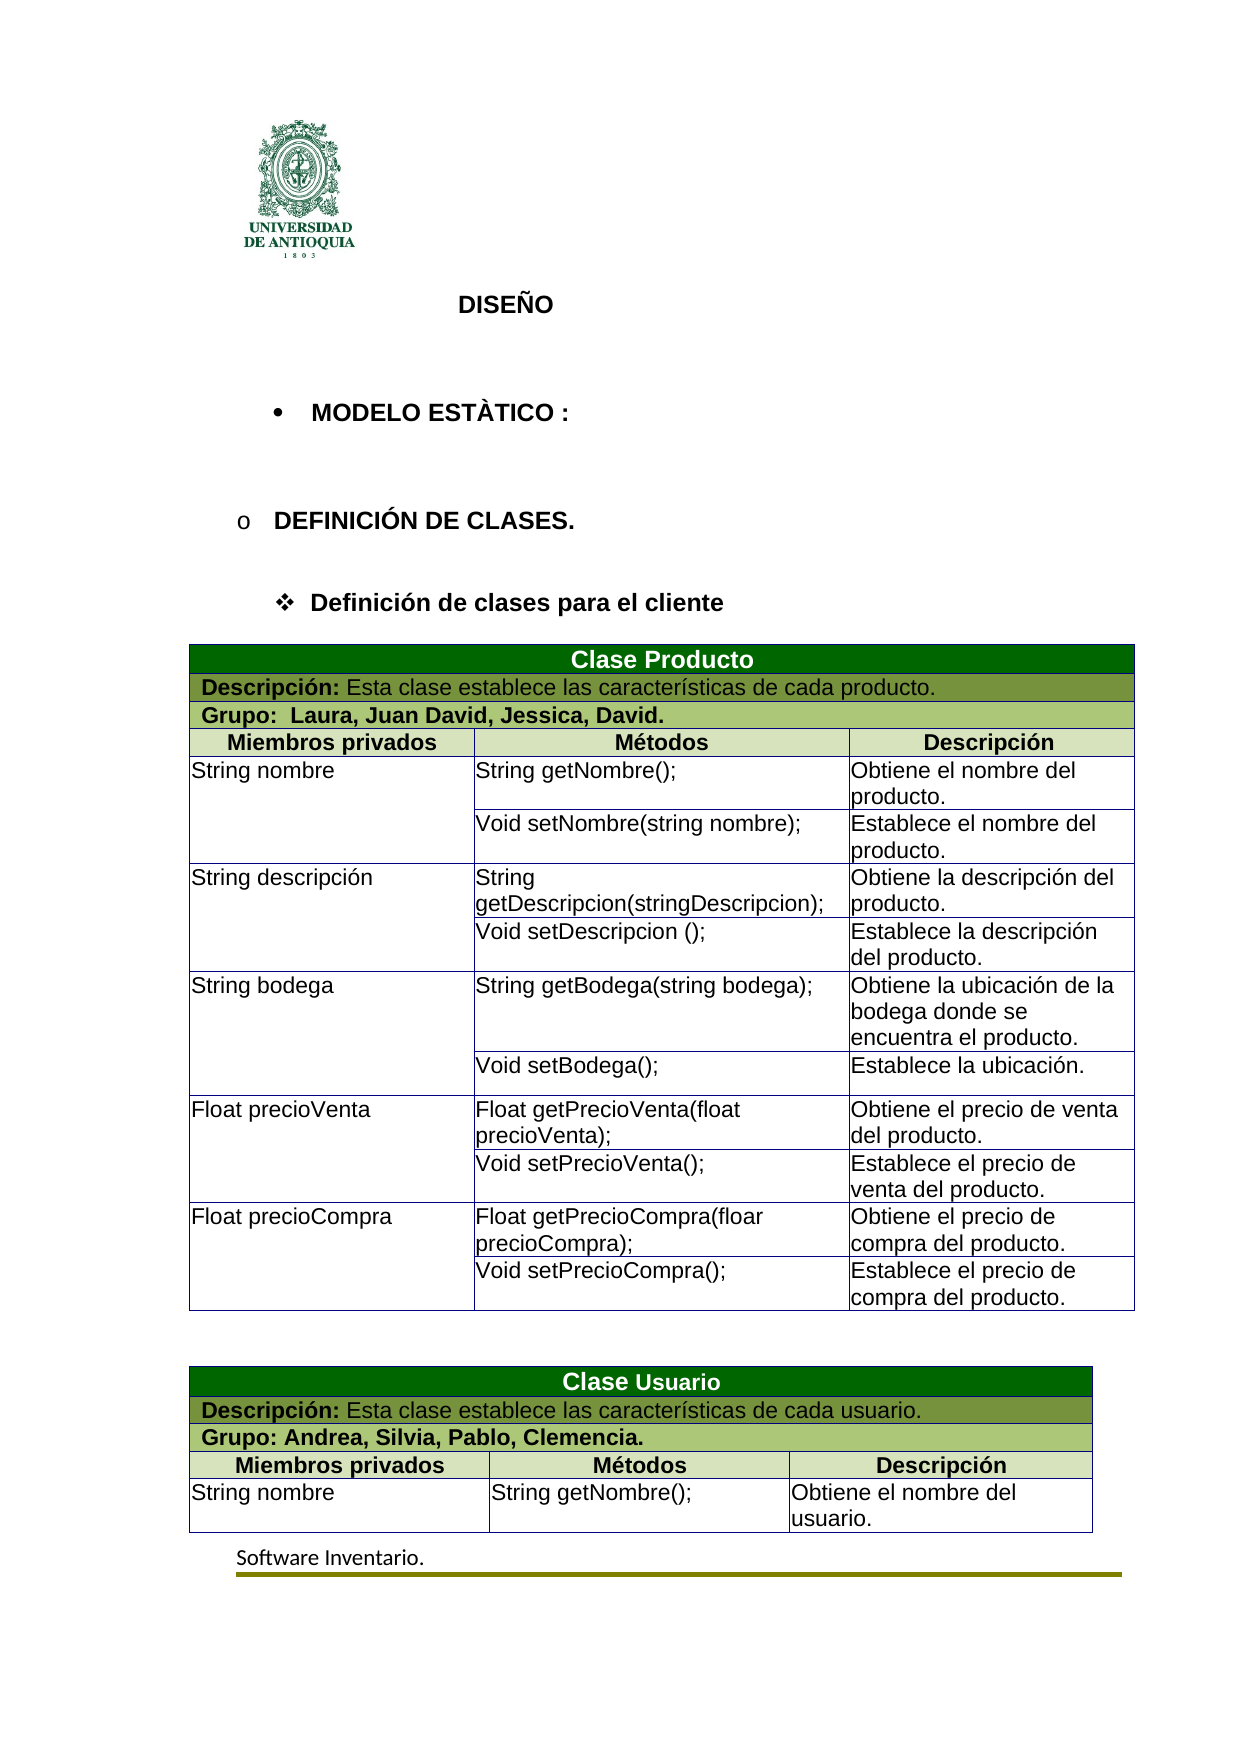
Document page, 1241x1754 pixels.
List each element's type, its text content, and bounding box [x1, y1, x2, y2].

table_cell Obtiene el precio de compra del producto. [850, 1203, 1134, 1256]
picture [240, 117, 359, 258]
table_cell Void setPrecioVenta(); [475, 1150, 849, 1202]
table_cell Establece el nombre del producto. [850, 810, 1134, 863]
table_cell Miembros privados [190, 1452, 489, 1478]
table_cell String nombre [190, 1479, 489, 1532]
table_cell String getBodega(string bodega); [475, 972, 849, 1051]
table_cell Float precioVenta [190, 1096, 474, 1202]
table_cell Float getPrecioVenta(float precioVenta); [475, 1096, 849, 1148]
list Definición de clases para el cliente [274, 588, 1122, 617]
table_cell Void setDescripcion (); [475, 918, 849, 971]
text DISEÑO [384, 290, 1122, 319]
table_cell Establece el precio de compra del producto. [850, 1257, 1134, 1310]
table_cell Descripción: Esta clase establece las características de cada producto. [190, 674, 1134, 701]
table_cell Descripción [850, 729, 1134, 756]
table_cell Float precioCompra [190, 1203, 474, 1310]
table_header Clase Usuario [190, 1367, 1092, 1396]
table_cell Void setPrecioCompra(); [475, 1257, 849, 1310]
table_header Clase Producto [190, 645, 1134, 673]
table_cell Grupo: Laura, Juan David, Jessica, David. [190, 702, 1134, 728]
table_cell Obtiene el nombre del usuario. [790, 1479, 1092, 1532]
table_cell Métodos [475, 729, 849, 756]
table_cell Float getPrecioCompra(floar precioCompra); [475, 1203, 849, 1256]
table_cell String bodega [190, 972, 474, 1095]
table_cell Establece la ubicación. [850, 1052, 1134, 1095]
table_cell Void setNombre(string nombre); [475, 810, 849, 863]
table_cell Obtiene el precio de venta del producto. [850, 1096, 1134, 1148]
table_cell String getDescripcion(stringDescripcion); [475, 864, 849, 917]
table_cell Descripción [790, 1452, 1092, 1478]
table_cell String descripción [190, 864, 474, 971]
table_cell String getNombre(); [475, 757, 849, 809]
table_cell Miembros privados [190, 729, 474, 756]
table_cell Establece el precio de venta del producto. [850, 1150, 1134, 1202]
table_cell Obtiene la ubicación de la bodega donde se encuentra el producto. [850, 972, 1134, 1051]
table_cell String nombre [190, 757, 474, 863]
table_cell Void setBodega(); [475, 1052, 849, 1095]
table_cell Descripción: Esta clase establece las características de cada usuario. [190, 1397, 1092, 1423]
table_cell Métodos [490, 1452, 789, 1478]
list MODELO ESTÀTICO : [274, 398, 1122, 427]
table_cell Grupo: Andrea, Silvia, Pablo, Clemencia. [190, 1424, 1092, 1451]
table_cell Obtiene el nombre del producto. [850, 757, 1134, 809]
list DEFINICIÓN DE CLASES. [236, 506, 1122, 537]
table_cell Obtiene la descripción del producto. [850, 864, 1134, 917]
table_cell String getNombre(); [490, 1479, 789, 1532]
table_cell Establece la descripción del producto. [850, 918, 1134, 971]
